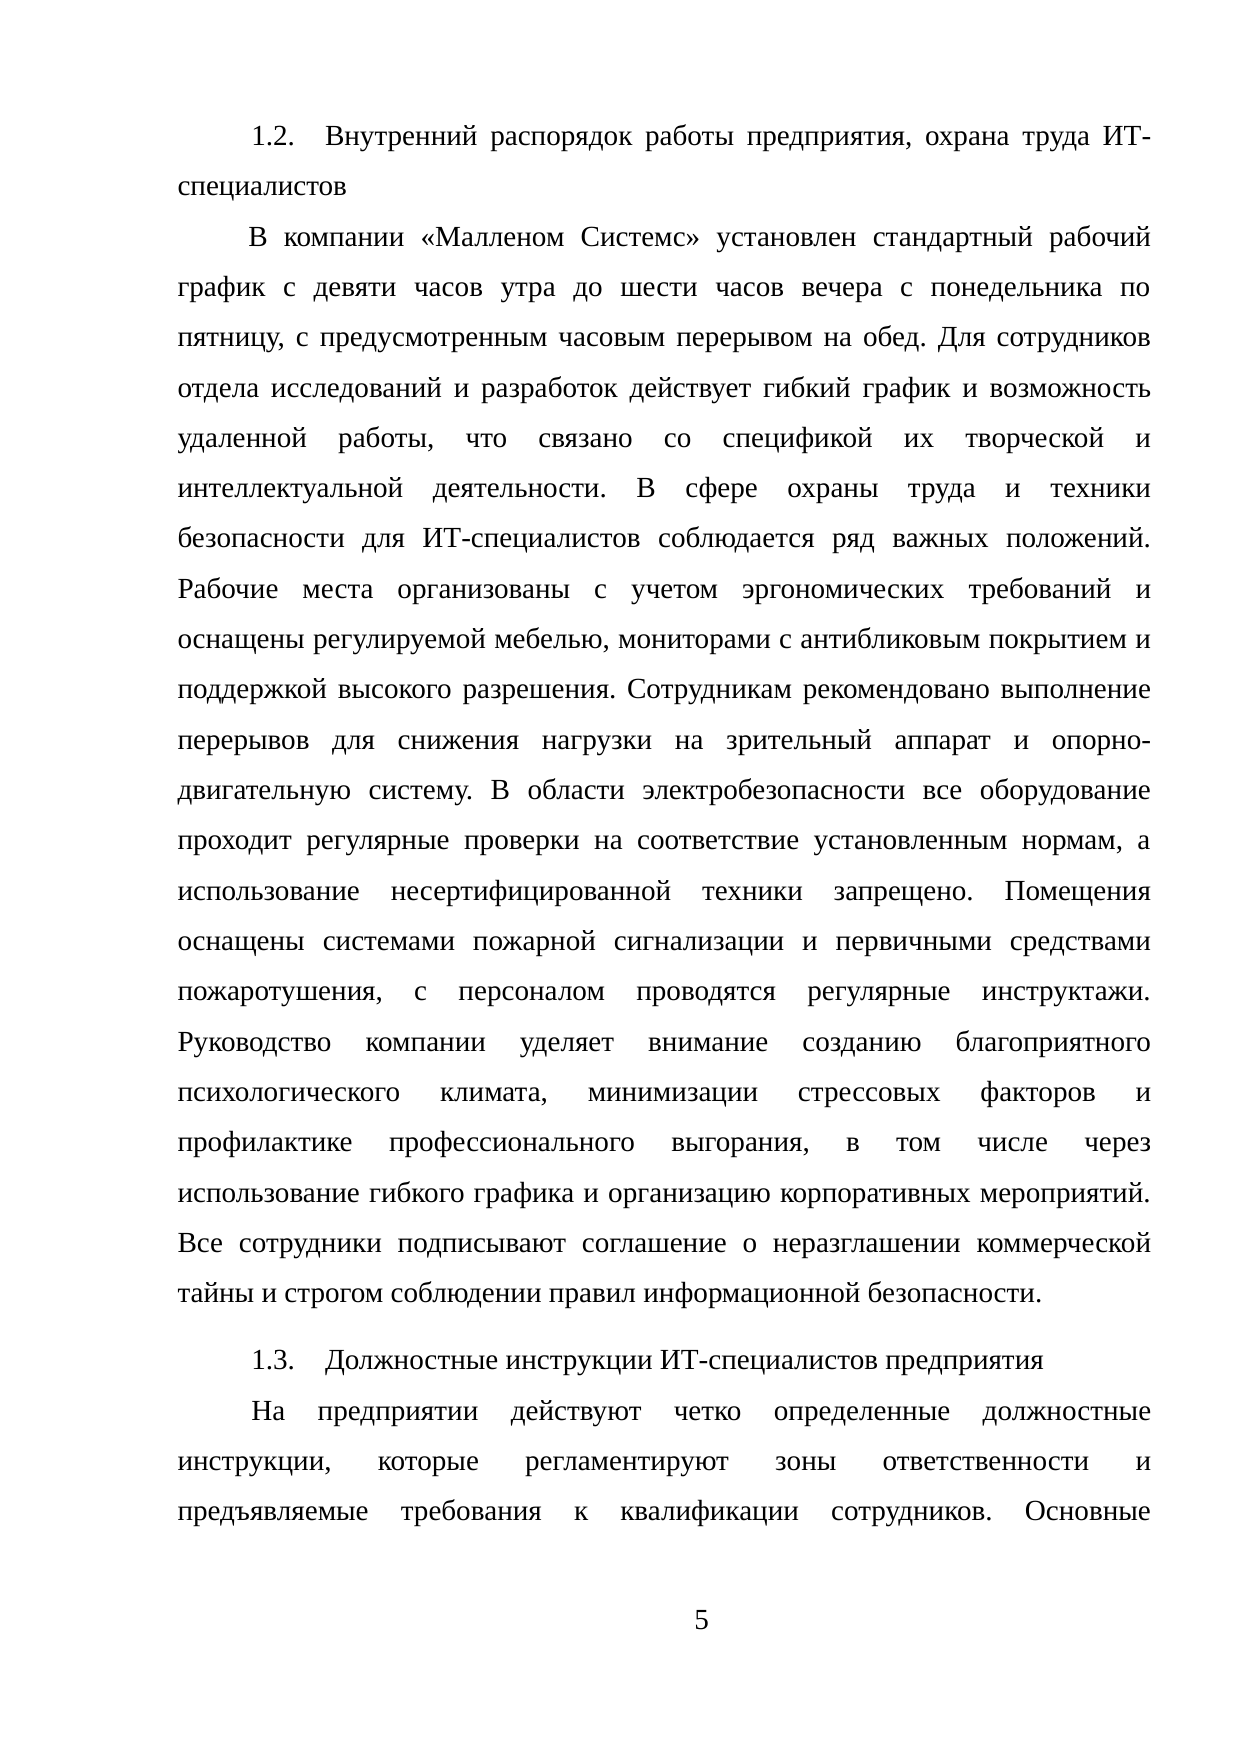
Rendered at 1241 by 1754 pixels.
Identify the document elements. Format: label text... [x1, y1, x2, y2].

subtitle Должностные инструкции ИТ-специалистов предприятия [177, 1342, 1152, 1376]
subtitle Внутренний распорядок работы предприятия, охрана труда ИТ-специалистов [177, 118, 1152, 202]
text В компании «Малленом Системс» установлен стандартный рабочий график с девяти часов утра до шести часов вечера с понедельника по пятницу, с предусмотренным часовым перерывом на обед. Для сотрудников отдела исследований и разработок действует гибкий график и возможность удаленной работы, что связано со спецификой их творческой и интеллектуальной деятельности. В сфере охраны труда и техники безопасности для ИТ-специалистов соблюдается ряд важных положений. Рабочие места организованы с учетом эргономических требований и оснащены регулируемой мебелью, мониторами с антибликовым покрытием и поддержкой высокого разрешения. Сотрудникам рекомендовано выполнение перерывов для снижения нагрузки на зрительный аппарат и опорно-двигательную систему. В области электробезопасности все оборудование проходит регулярные проверки на соответствие установленным нормам, а использование несертифицированной техники запрещено. Помещения оснащены системами пожарной сигнализации и первичными средствами пожаротушения, с персоналом проводятся регулярные инструктажи. Руководство компании уделяет внимание созданию благоприятного психологического климата, минимизации стрессовых факторов и профилактике профессионального выгорания, в том числе через использование гибкого графика и организацию корпоративных мероприятий. Все сотрудники подписывают соглашение о неразглашении коммерческой тайны и строгом соблюдении правил информационной безопасности. [177, 219, 1152, 1309]
text На предприятии действуют четко определенные должностные инструкции, которые регламентируют зоны ответственности и предъявляемые требования к квалификации сотрудников. Основные [177, 1393, 1152, 1527]
